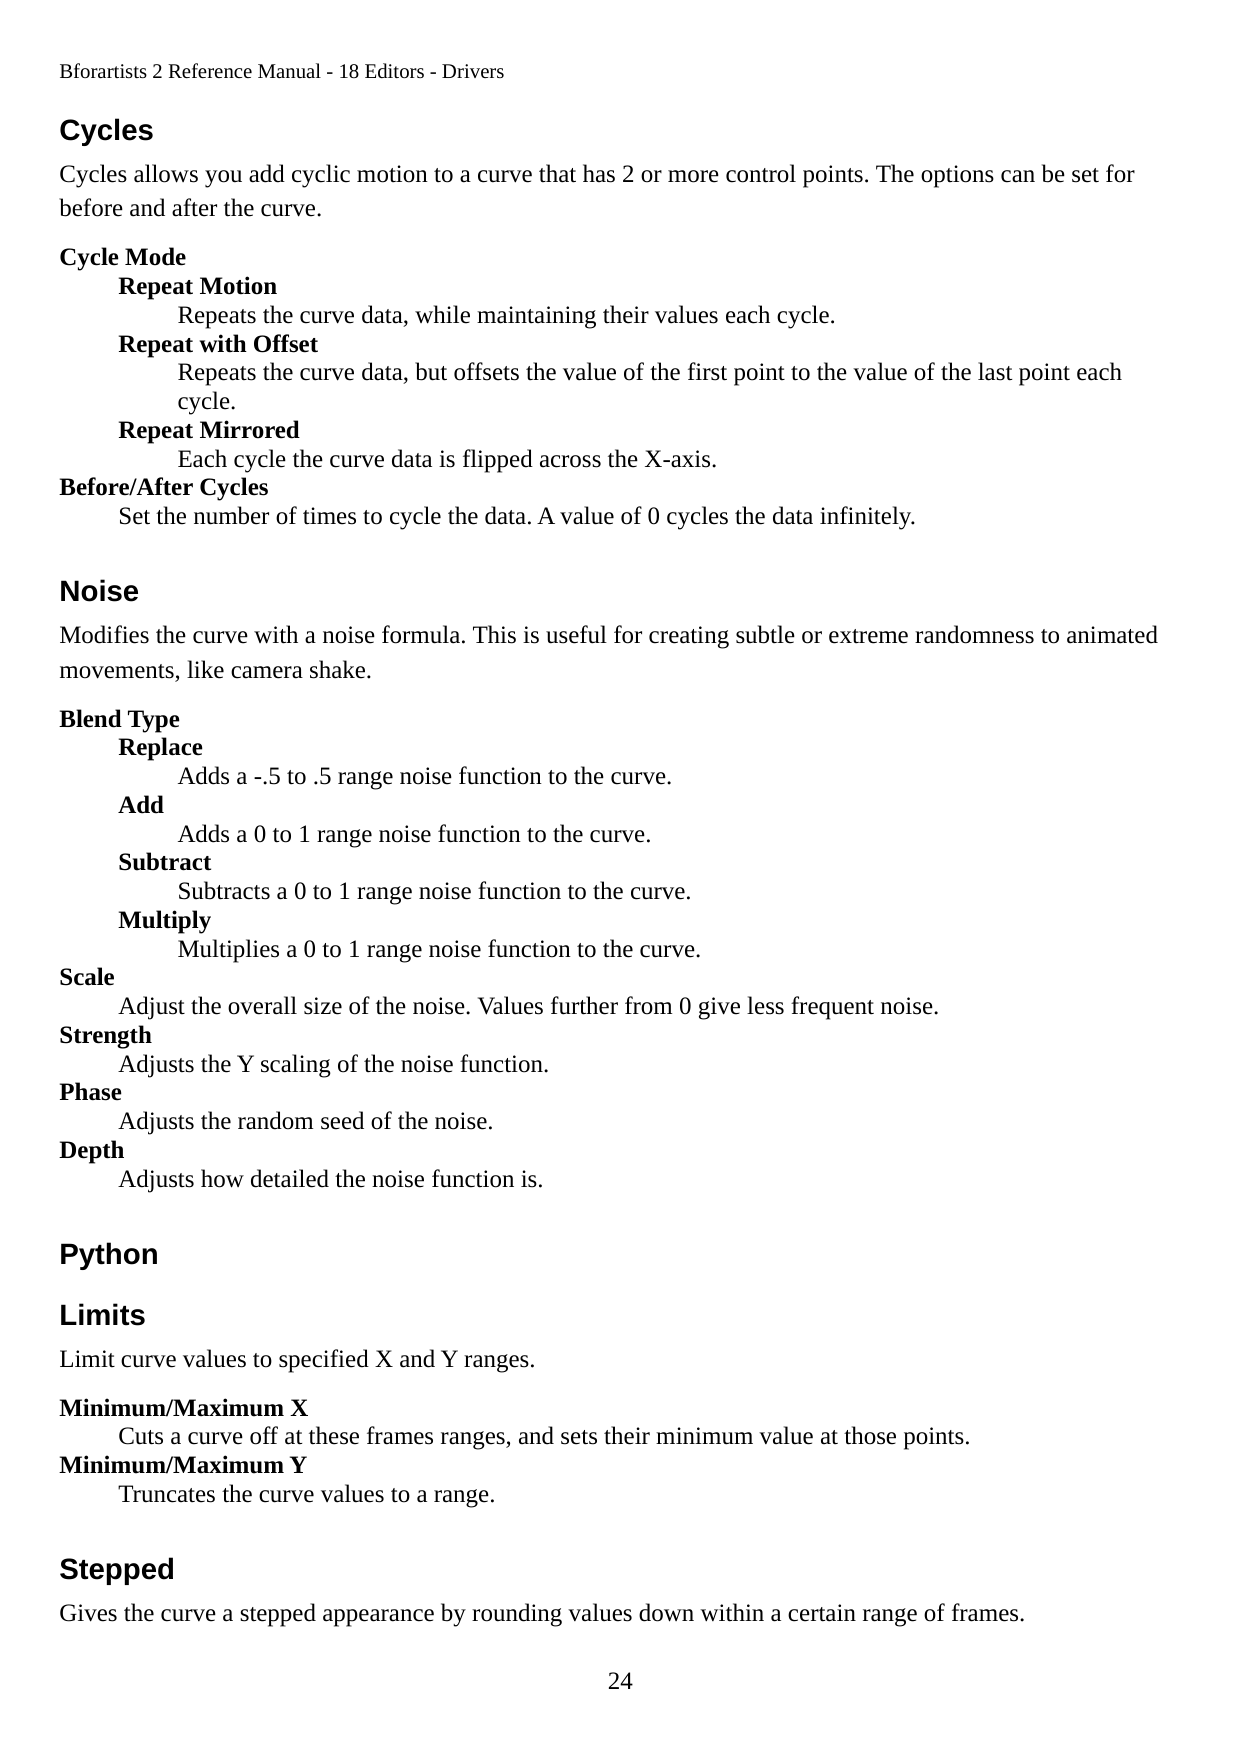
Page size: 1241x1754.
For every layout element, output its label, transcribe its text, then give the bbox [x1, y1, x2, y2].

subtitle Minimum/Maximum X [59, 1393, 1181, 1421]
list Each cycle the curve data is flipped across the X-axis. [177, 444, 1181, 472]
list Adjusts how detailed the noise function is. [118, 1164, 1181, 1192]
list Adds a -.5 to .5 range noise function to the curve. [177, 761, 1181, 790]
subtitle Cycles [59, 113, 1181, 146]
subtitle Cycle Mode [59, 242, 1181, 271]
subtitle Repeat Mirrored [118, 415, 1181, 444]
subtitle Noise [59, 574, 1181, 608]
text Gives the curve a stepped appearance by rounding values down within a certain range of frames. [59, 1598, 1181, 1627]
list Cuts a curve off at these frames ranges, and sets their minimum value at those points. [118, 1421, 1181, 1450]
subtitle Replace [118, 732, 1181, 761]
list Subtracts a 0 to 1 range noise function to the curve. [177, 876, 1181, 905]
subtitle Add [118, 790, 1181, 819]
list Adds a 0 to 1 range noise function to the curve. [177, 819, 1181, 847]
subtitle Depth [59, 1135, 1181, 1164]
subtitle Phase [59, 1077, 1181, 1106]
subtitle Repeat with Offset [118, 329, 1181, 357]
subtitle Repeat Motion [118, 271, 1181, 300]
list Set the number of times to cycle the data. A value of 0 cycles the data infinitely. [118, 501, 1181, 530]
list Adjusts the Y scaling of the noise function. [118, 1049, 1181, 1077]
subtitle Limits [59, 1297, 1181, 1331]
subtitle Minimum/Maximum Y [59, 1450, 1181, 1479]
text Modifies the curve with a noise formula. This is useful for creating subtle or extreme randomness to animated movements, like camera shake. [59, 620, 1181, 683]
list Repeats the curve data, while maintaining their values each cycle. [177, 300, 1181, 329]
list Adjust the overall size of the noise. Values further from 0 give less frequent noise. [118, 991, 1181, 1020]
list Truncates the curve values to a range. [118, 1479, 1181, 1508]
subtitle Python [59, 1237, 1181, 1270]
text Limit curve values to specified X and Y ranges. [59, 1344, 1181, 1372]
list Adjusts the random seed of the noise. [118, 1106, 1181, 1135]
list Repeats the curve data, but offsets the value of the first point to the value of the last point each cycle. [177, 357, 1181, 415]
list Multiplies a 0 to 1 range noise function to the curve. [177, 934, 1181, 962]
subtitle Blend Type [59, 704, 1181, 732]
subtitle Stepped [59, 1552, 1181, 1586]
subtitle Strength [59, 1020, 1181, 1049]
subtitle Before/After Cycles [59, 472, 1181, 501]
text Cycles allows you add cyclic motion to a curve that has 2 or more control points. The options can be set for before and after the curve. [59, 159, 1181, 222]
subtitle Subtract [118, 847, 1181, 876]
subtitle Multiply [118, 905, 1181, 934]
subtitle Scale [59, 962, 1181, 991]
